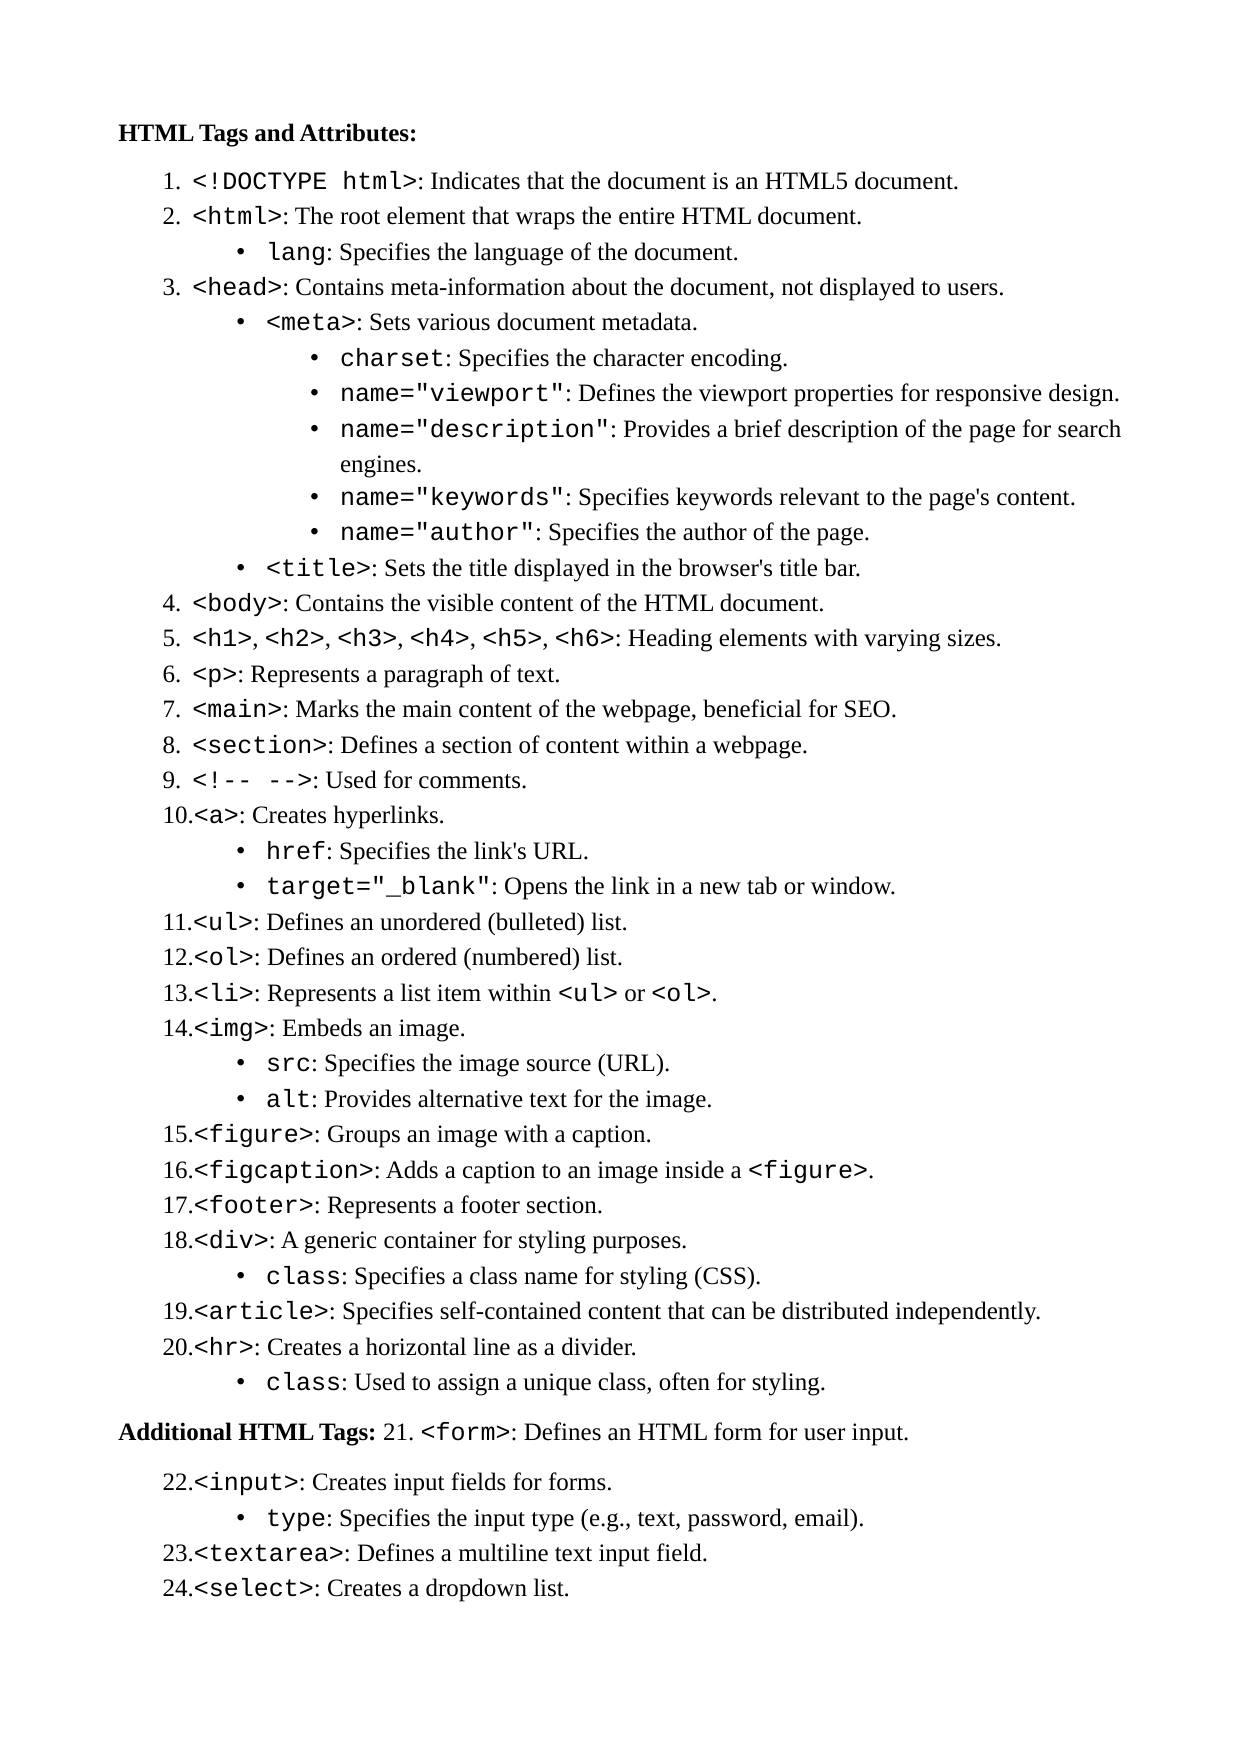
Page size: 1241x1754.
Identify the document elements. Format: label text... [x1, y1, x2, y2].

list target="_blank": Opens the link in a new tab or window. [236, 871, 1122, 902]
list <figcaption>: Adds a caption to an image inside a <figure>. [162, 1155, 1122, 1186]
list <p>: Represents a paragraph of text. [162, 659, 1122, 690]
list <article>: Specifies self-contained content that can be distributed independently. [162, 1296, 1122, 1327]
list <div>: A generic container for styling purposes. [162, 1226, 1122, 1256]
list charset: Specifies the character encoding. [310, 343, 1122, 374]
list <ol>: Defines an ordered (numbered) list. [162, 942, 1122, 973]
list <body>: Contains the visible content of the HTML document. [162, 588, 1122, 619]
list name="description": Provides a brief description of the page for search engines. [310, 414, 1122, 477]
list <textarea>: Defines a multiline text input field. [162, 1538, 1122, 1569]
list <input>: Creates input fields for forms. [162, 1467, 1122, 1498]
list <li>: Represents a list item within <ul> or <ol>. [162, 978, 1122, 1008]
list name="author": Specifies the author of the page. [310, 517, 1122, 548]
list <main>: Marks the main content of the webpage, beneficial for SEO. [162, 694, 1122, 725]
list <!-- -->: Used for comments. [162, 765, 1122, 796]
list <footer>: Represents a footer section. [162, 1190, 1122, 1221]
list <figure>: Groups an image with a caption. [162, 1119, 1122, 1150]
list <select>: Creates a dropdown list. [162, 1573, 1122, 1604]
text HTML Tags and Attributes: [118, 118, 1122, 147]
list <ul>: Defines an unordered (bulleted) list. [162, 907, 1122, 938]
list class: Used to assign a unique class, often for styling. [236, 1367, 1122, 1398]
list <!DOCTYPE html>: Indicates that the document is an HTML5 document. [162, 166, 1122, 197]
text Additional HTML Tags: 21. <form>: Defines an HTML form for user input. [118, 1417, 1122, 1448]
list <section>: Defines a section of content within a webpage. [162, 730, 1122, 761]
list <hr>: Creates a horizontal line as a divider. [162, 1332, 1122, 1363]
list <head>: Contains meta-information about the document, not displayed to users. [162, 272, 1122, 303]
list name="keywords": Specifies keywords relevant to the page's content. [310, 482, 1122, 513]
list <img>: Embeds an image. [162, 1013, 1122, 1044]
list <h1>, <h2>, <h3>, <h4>, <h5>, <h6>: Heading elements with varying sizes. [162, 623, 1122, 654]
list <meta>: Sets various document metadata. [236, 307, 1122, 338]
list alt: Provides alternative text for the image. [236, 1084, 1122, 1115]
list name="viewport": Defines the viewport properties for responsive design. [310, 378, 1122, 409]
list <html>: The root element that wraps the entire HTML document. [162, 201, 1122, 232]
list src: Specifies the image source (URL). [236, 1048, 1122, 1079]
list lang: Specifies the language of the document. [236, 237, 1122, 267]
list type: Specifies the input type (e.g., text, password, email). [236, 1503, 1122, 1533]
list <title>: Sets the title displayed in the browser's title bar. [236, 553, 1122, 583]
list <a>: Creates hyperlinks. [162, 801, 1122, 831]
list href: Specifies the link's URL. [236, 836, 1122, 867]
list class: Specifies a class name for styling (CSS). [236, 1261, 1122, 1292]
